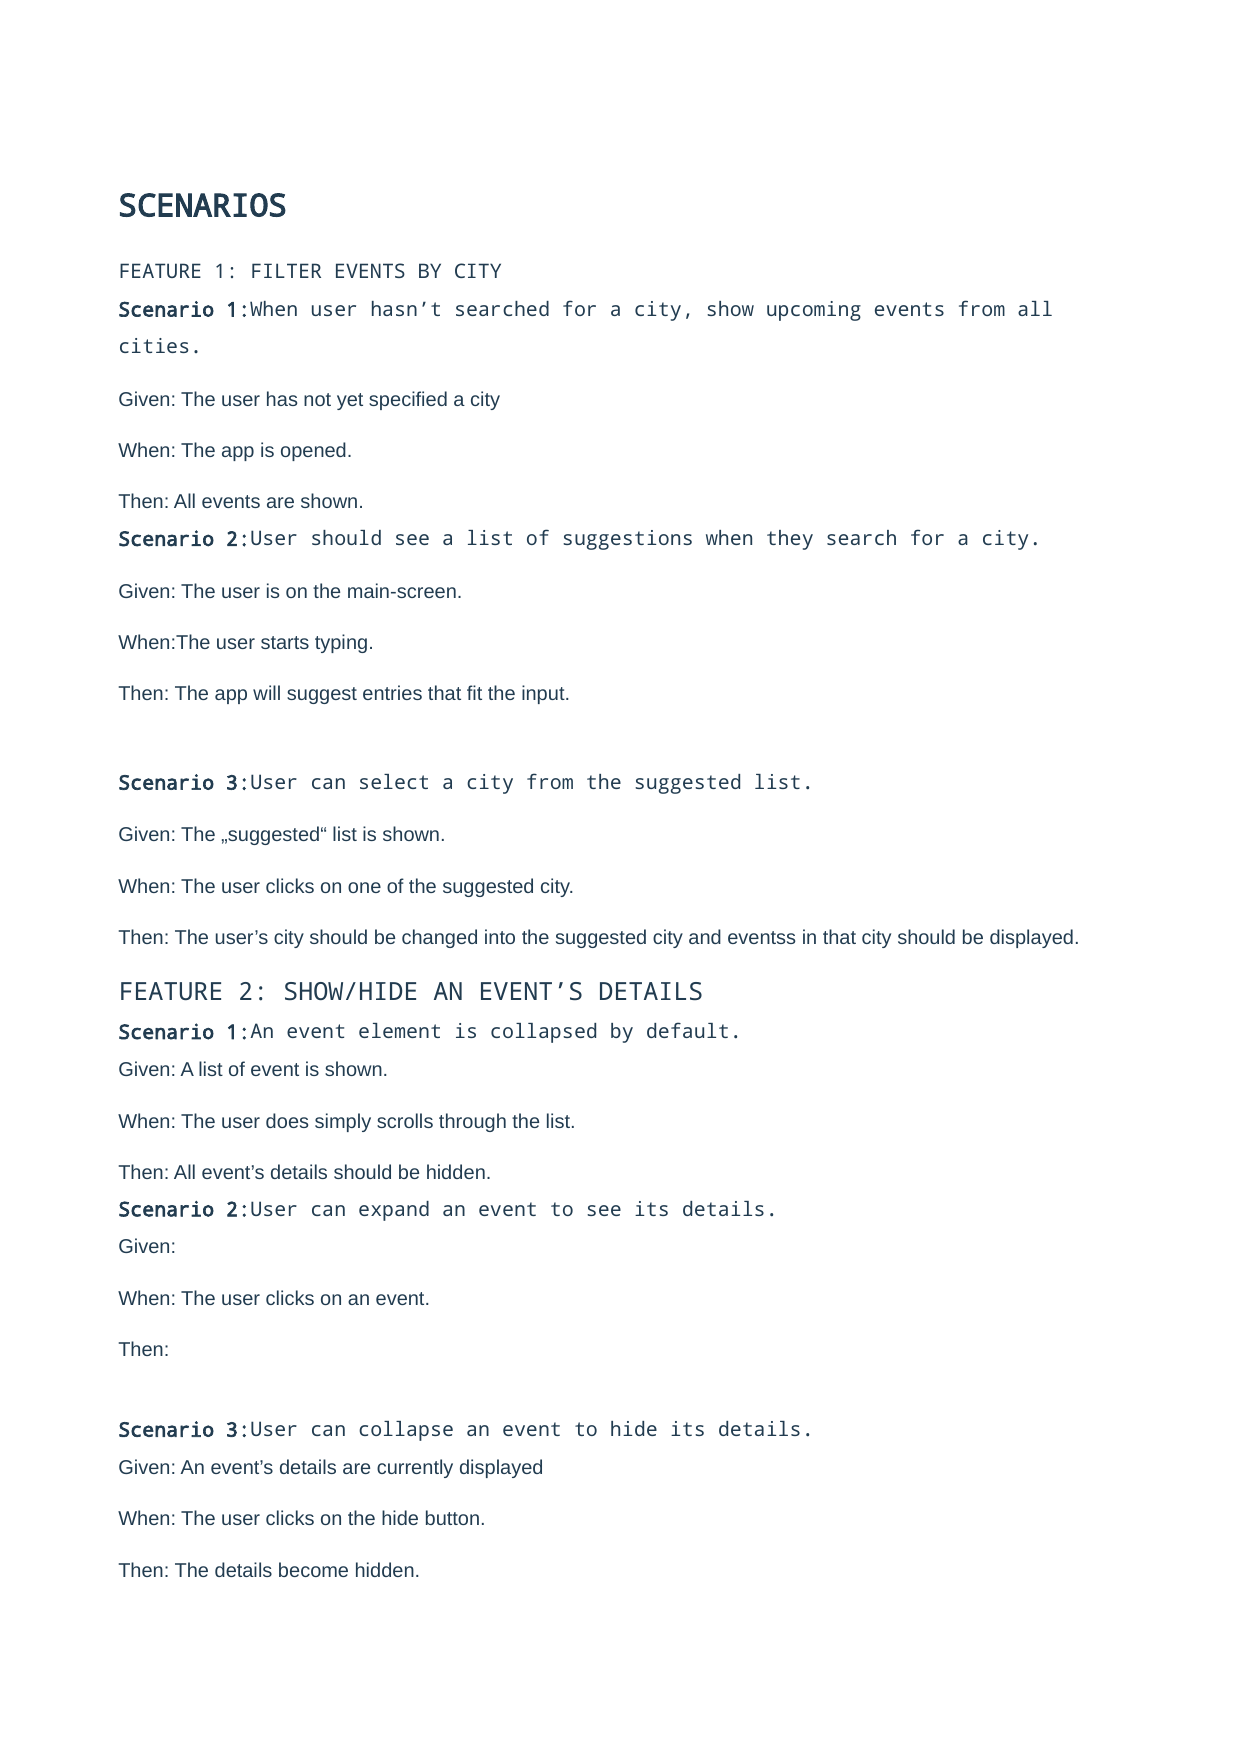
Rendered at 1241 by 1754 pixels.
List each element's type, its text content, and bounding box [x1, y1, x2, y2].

text When: The user clicks on one of the suggested city. [118, 874, 1122, 897]
text FEATURE 1: FILTER EVENTS BY CITY Scenario 1:When user hasn’t searched for a city, show upcoming events from all cities. [118, 260, 1122, 359]
text Then: [118, 1338, 1122, 1361]
text Scenario 3:User can select a city from the suggested list. [118, 733, 1122, 794]
text Given: A list of event is shown. [118, 1058, 1122, 1081]
text Then: All events are shown. Scenario 2:User should see a list of suggestions when they search for a city. [118, 490, 1122, 551]
text Given: The user has not yet specified a city [118, 387, 1122, 411]
text When:The user starts typing. [118, 631, 1122, 654]
text Then: The details become hidden. [118, 1558, 1122, 1581]
text When: The user does simply scrolls through the list. [118, 1109, 1122, 1132]
text Given: The user is on the main-screen. [118, 579, 1122, 602]
text Then: All event’s details should be hidden. Scenario 2:User can expand an event to see its details. [118, 1161, 1122, 1221]
text Given: [118, 1235, 1122, 1258]
text Scenarios [118, 187, 1122, 224]
text Given: An event’s details are currently displayed [118, 1456, 1122, 1478]
text Scenario 3:User can collapse an event to hide its details. [118, 1375, 1122, 1441]
text Then: The app will suggest entries that fit the input. [118, 682, 1122, 705]
text Given: The „suggested“ list is shown. [118, 823, 1122, 846]
text FEATURE 2: SHOW/HIDE AN EVENT’S DETAILS Scenario 1:An event element is collapsed by default. [118, 977, 1122, 1044]
text When: The user clicks on an event. [118, 1287, 1122, 1309]
text When: The user clicks on the hide button. [118, 1507, 1122, 1530]
text When: The app is opened. [118, 439, 1122, 462]
text Then: The user’s city should be changed into the suggested city and eventss in that city should be displayed. [118, 926, 1122, 949]
